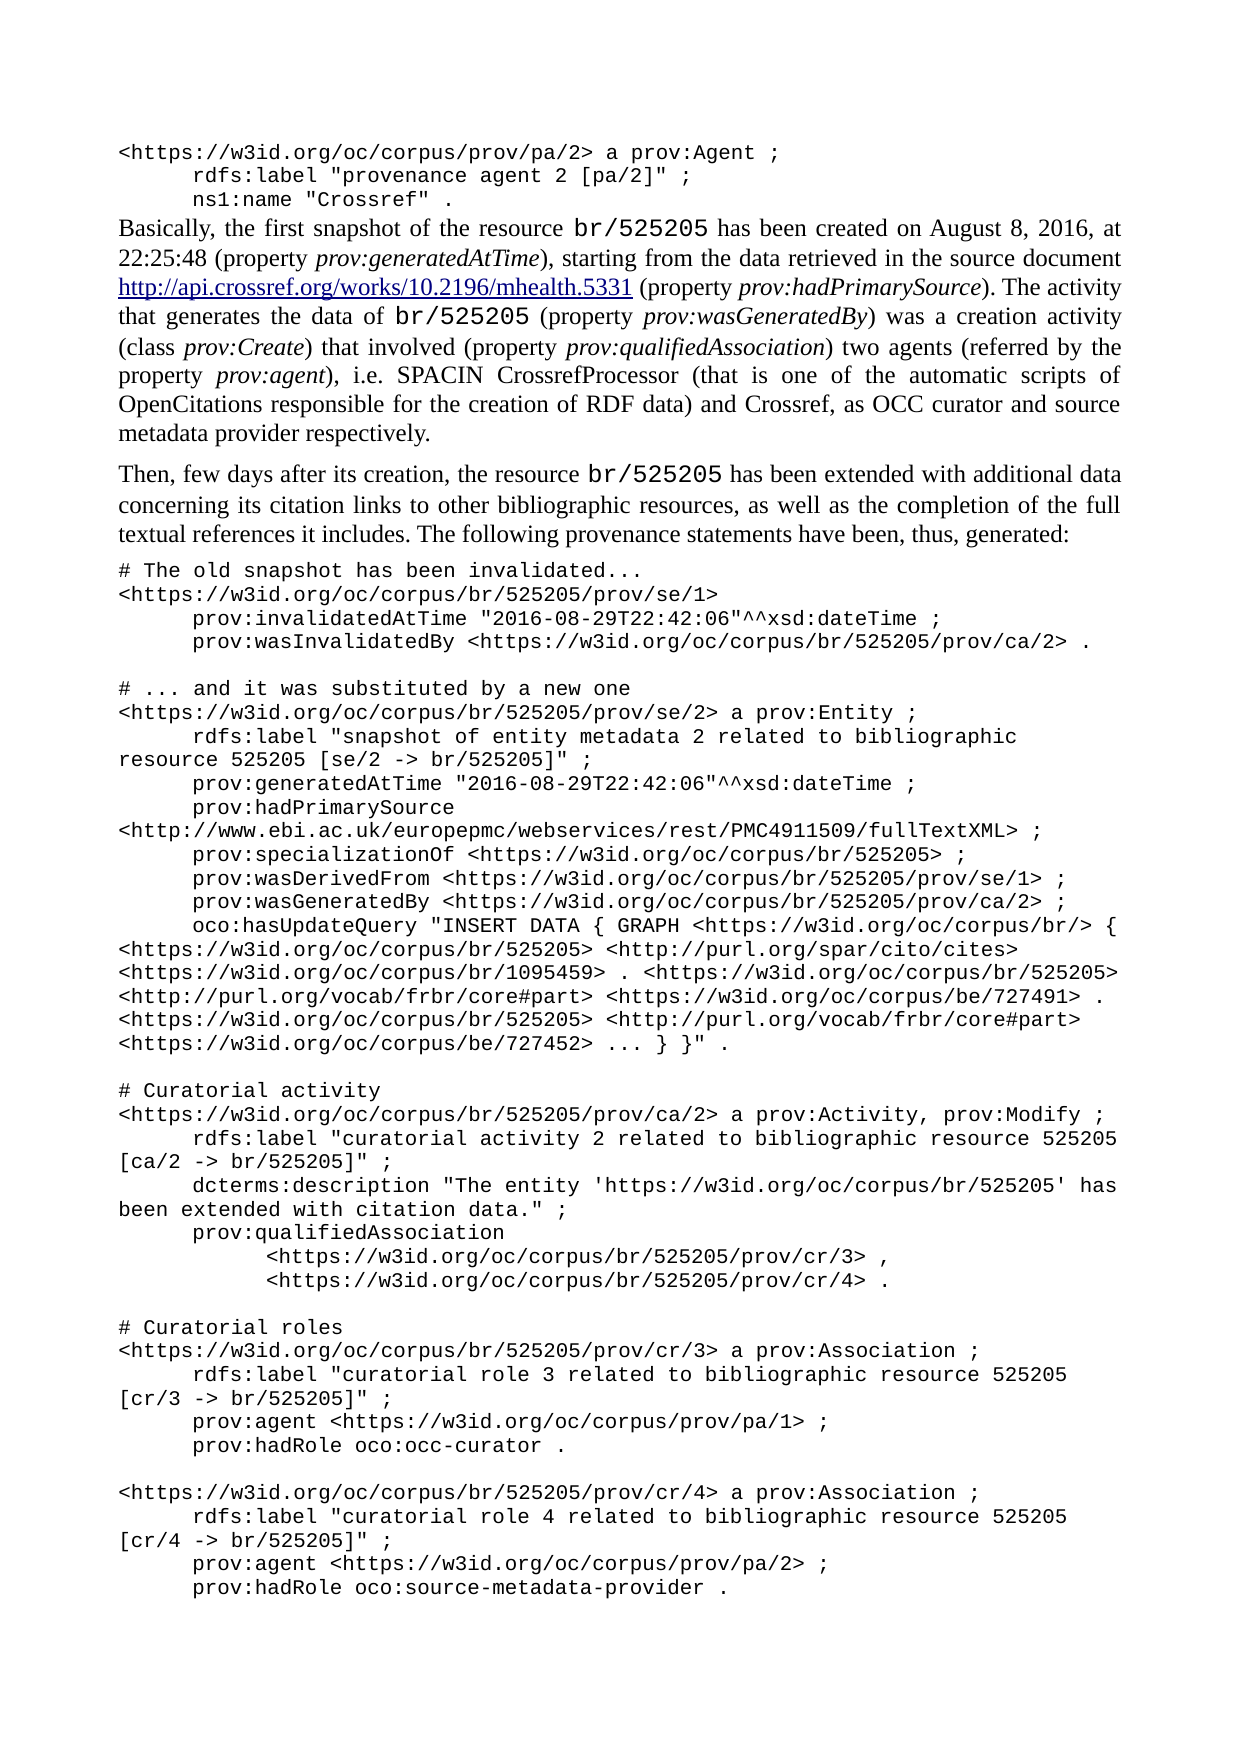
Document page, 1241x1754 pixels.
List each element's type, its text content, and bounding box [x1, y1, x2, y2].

text prov:wasDerivedFrom <https://w3id.org/oc/corpus/br/525205/prov/se/1> ; [118, 868, 1122, 891]
text <https://w3id.org/oc/corpus/br/525205/prov/cr/3> , [118, 1246, 1122, 1269]
text <https://w3id.org/oc/corpus/br/525205/prov/cr/4> a prov:Association ; [118, 1482, 1122, 1506]
text <https://w3id.org/oc/corpus/br/525205/prov/ca/2> a prov:Activity, prov:Modify ; [118, 1104, 1122, 1128]
text prov:wasInvalidatedBy <https://w3id.org/oc/corpus/br/525205/prov/ca/2> . [118, 631, 1122, 655]
text prov:wasGeneratedBy <https://w3id.org/oc/corpus/br/525205/prov/ca/2> ; [118, 891, 1122, 915]
text rdfs:label "snapshot of entity metadata 2 related to bibliographic resource 525205 [se/2 -> br/525205]" ; [118, 726, 1122, 773]
text prov:agent <https://w3id.org/oc/corpus/prov/pa/1> ; [118, 1411, 1122, 1435]
text # The old snapshot has been invalidated... [118, 560, 1122, 584]
text Then, few days after its creation, the resource br/525205 has been extended with additional data concerning its citation links to other bibliographic resources, as well as the completion of the full textual references it includes. The following provenance statements have been, thus, generated: [118, 459, 1122, 548]
text <https://w3id.org/oc/corpus/br/525205/prov/se/2> a prov:Entity ; [118, 702, 1122, 726]
text prov:qualifiedAssociation [118, 1222, 1122, 1246]
text <https://w3id.org/oc/corpus/br/525205/prov/cr/3> a prov:Association ; [118, 1341, 1122, 1364]
text prov:invalidatedAtTime "2016-08-29T22:42:06"^^xsd:dateTime ; [118, 607, 1122, 631]
text prov:hadRole oco:occ-curator . [118, 1435, 1122, 1459]
text prov:agent <https://w3id.org/oc/corpus/prov/pa/2> ; [118, 1553, 1122, 1577]
text prov:specializationOf <https://w3id.org/oc/corpus/br/525205> ; [118, 844, 1122, 868]
text oco:hasUpdateQuery "INSERT DATA { GRAPH <https://w3id.org/oc/corpus/br/> { <https://w3id.org/oc/corpus/br/525205> <http://purl.org/spar/cito/cites> <https://w3id.org/oc/corpus/br/1095459> . <https://w3id.org/oc/corpus/br/525205> <http://purl.org/vocab/frbr/core#part> <https://w3id.org/oc/corpus/be/727491> . <https://w3id.org/oc/corpus/br/525205> <http://purl.org/vocab/frbr/core#part> <https://w3id.org/oc/corpus/be/727452> ... } }" . [118, 915, 1122, 1057]
text prov:hadRole oco:source-metadata-provider . [118, 1577, 1122, 1601]
text rdfs:label "curatorial role 4 related to bibliographic resource 525205 [cr/4 -> br/525205]" ; [118, 1506, 1122, 1553]
text rdfs:label "provenance agent 2 [pa/2]" ; [118, 165, 1122, 189]
text <https://w3id.org/oc/corpus/br/525205/prov/cr/4> . [118, 1269, 1122, 1293]
text prov:hadPrimarySource <http://www.ebi.ac.uk/europepmc/webservices/rest/PMC4911509/fullTextXML> ; [118, 797, 1122, 844]
text rdfs:label "curatorial activity 2 related to bibliographic resource 525205 [ca/2 -> br/525205]" ; [118, 1128, 1122, 1175]
text ns1:name "Crossref" . [118, 189, 1122, 213]
text Basically, the first snapshot of the resource br/525205 has been created on August 8, 2016, at 22:25:48 (property prov:generatedAtTime), starting from the data retrieved in the source document http://api.crossref.org/works/10.2196/mhealth.5331 (property prov:hadPrimarySource). The activity that generates the data of br/525205 (property prov:wasGeneratedBy) was a creation activity (class prov:Create) that involved (property prov:qualifiedAssociation) two agents (referred by the property prov:agent), i.e. SPACIN CrossrefProcessor (that is one of the automatic scripts of OpenCitations responsible for the creation of RDF data) and Crossref, as OCC curator and source metadata provider respectively. [118, 213, 1122, 447]
text <https://w3id.org/oc/corpus/br/525205/prov/se/1> [118, 584, 1122, 607]
text dcterms:description "The entity 'https://w3id.org/oc/corpus/br/525205' has been extended with citation data." ; [118, 1175, 1122, 1222]
text prov:generatedAtTime "2016-08-29T22:42:06"^^xsd:dateTime ; [118, 773, 1122, 797]
text # Curatorial activity [118, 1080, 1122, 1104]
text # Curatorial roles [118, 1317, 1122, 1341]
text # ... and it was substituted by a new one [118, 678, 1122, 702]
text rdfs:label "curatorial role 3 related to bibliographic resource 525205 [cr/3 -> br/525205]" ; [118, 1364, 1122, 1411]
text <https://w3id.org/oc/corpus/prov/pa/2> a prov:Agent ; [118, 142, 1122, 165]
